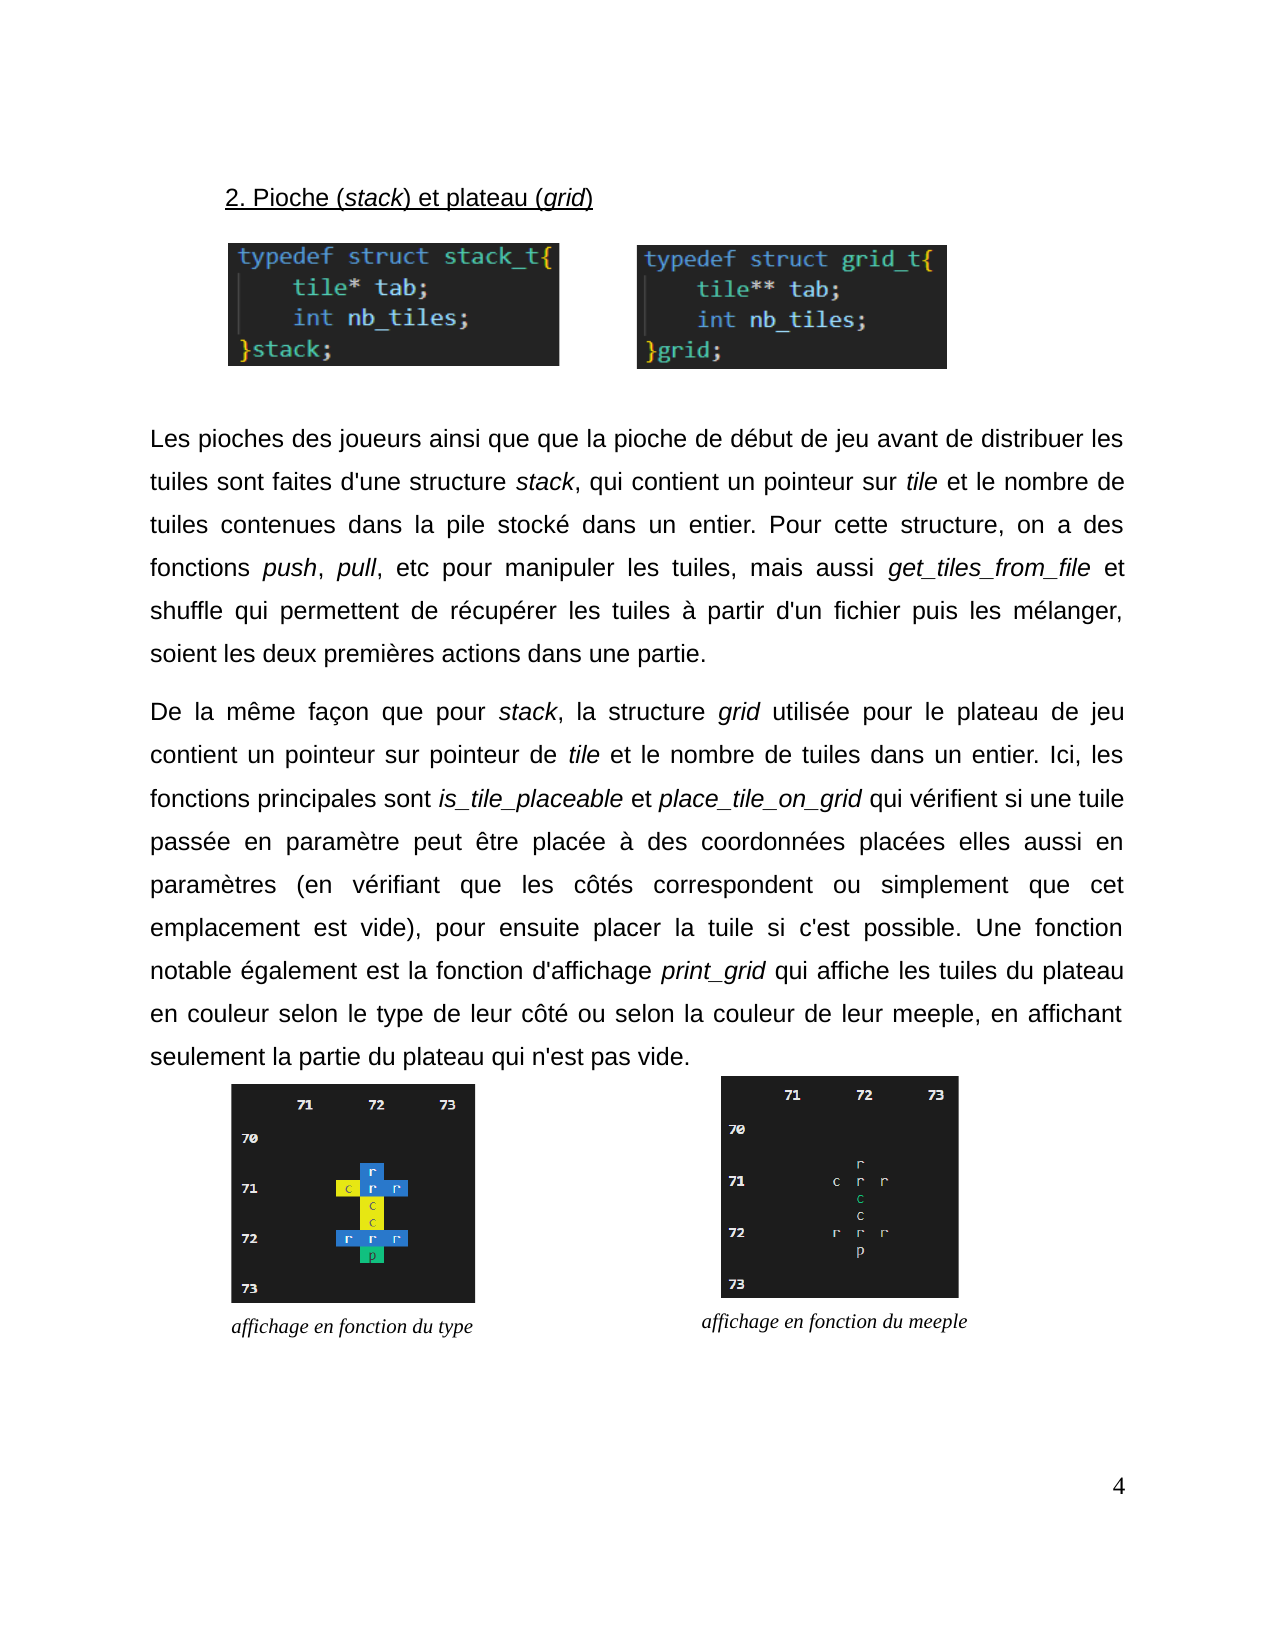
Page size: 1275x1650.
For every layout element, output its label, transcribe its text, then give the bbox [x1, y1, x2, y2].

text affichage en fonction du meeple [701, 1089, 978, 1333]
text Les pioches des joueurs ainsi que que la pioche de début de jeu avant de distribuer les tuiles sont faites d'une structure stack, qui contient un pointeur sur tile et le nombre de tuiles contenues dans la pile stocké dans un entier. Pour cette structure, on a des fonctions push, pull, etc pour manipuler les tuiles, mais aussi get_tiles_from_file et shuffle qui permettent de récupérer les tuiles à partir d'un fichier puis les mélanger, soient les deux premières actions dans une partie. [150, 424, 1125, 668]
text De la même façon que pour stack, la structure grid utilisée pour le plateau de jeu contient un pointeur sur pointeur de tile et le nombre de tuiles dans un entier. Ici, les fonctions principales sont is_tile_placeable et place_tile_on_grid qui vérifient si une tuile passée en paramètre peut être placée à des coordonnées placées elles aussi en paramètres (en vérifiant que les côtés correspondent ou simplement que cet emplacement est vide), pour ensuite placer la tuile si c'est possible. Une fonction notable également est la fonction d'affichage print_grid qui affiche les tuiles du plateau en couleur selon le type de leur côté ou selon la couleur de leur meeple, en affichant seulement la partie du plateau qui n'est pas vide. [150, 697, 1125, 1071]
picture [721, 1076, 959, 1298]
picture [228, 243, 560, 366]
text affichage en fonction du type [216, 1097, 491, 1338]
picture [636, 245, 947, 369]
subtitle 2. Pioche (stack) et plateau (grid) [150, 183, 1125, 212]
picture [231, 1084, 476, 1303]
